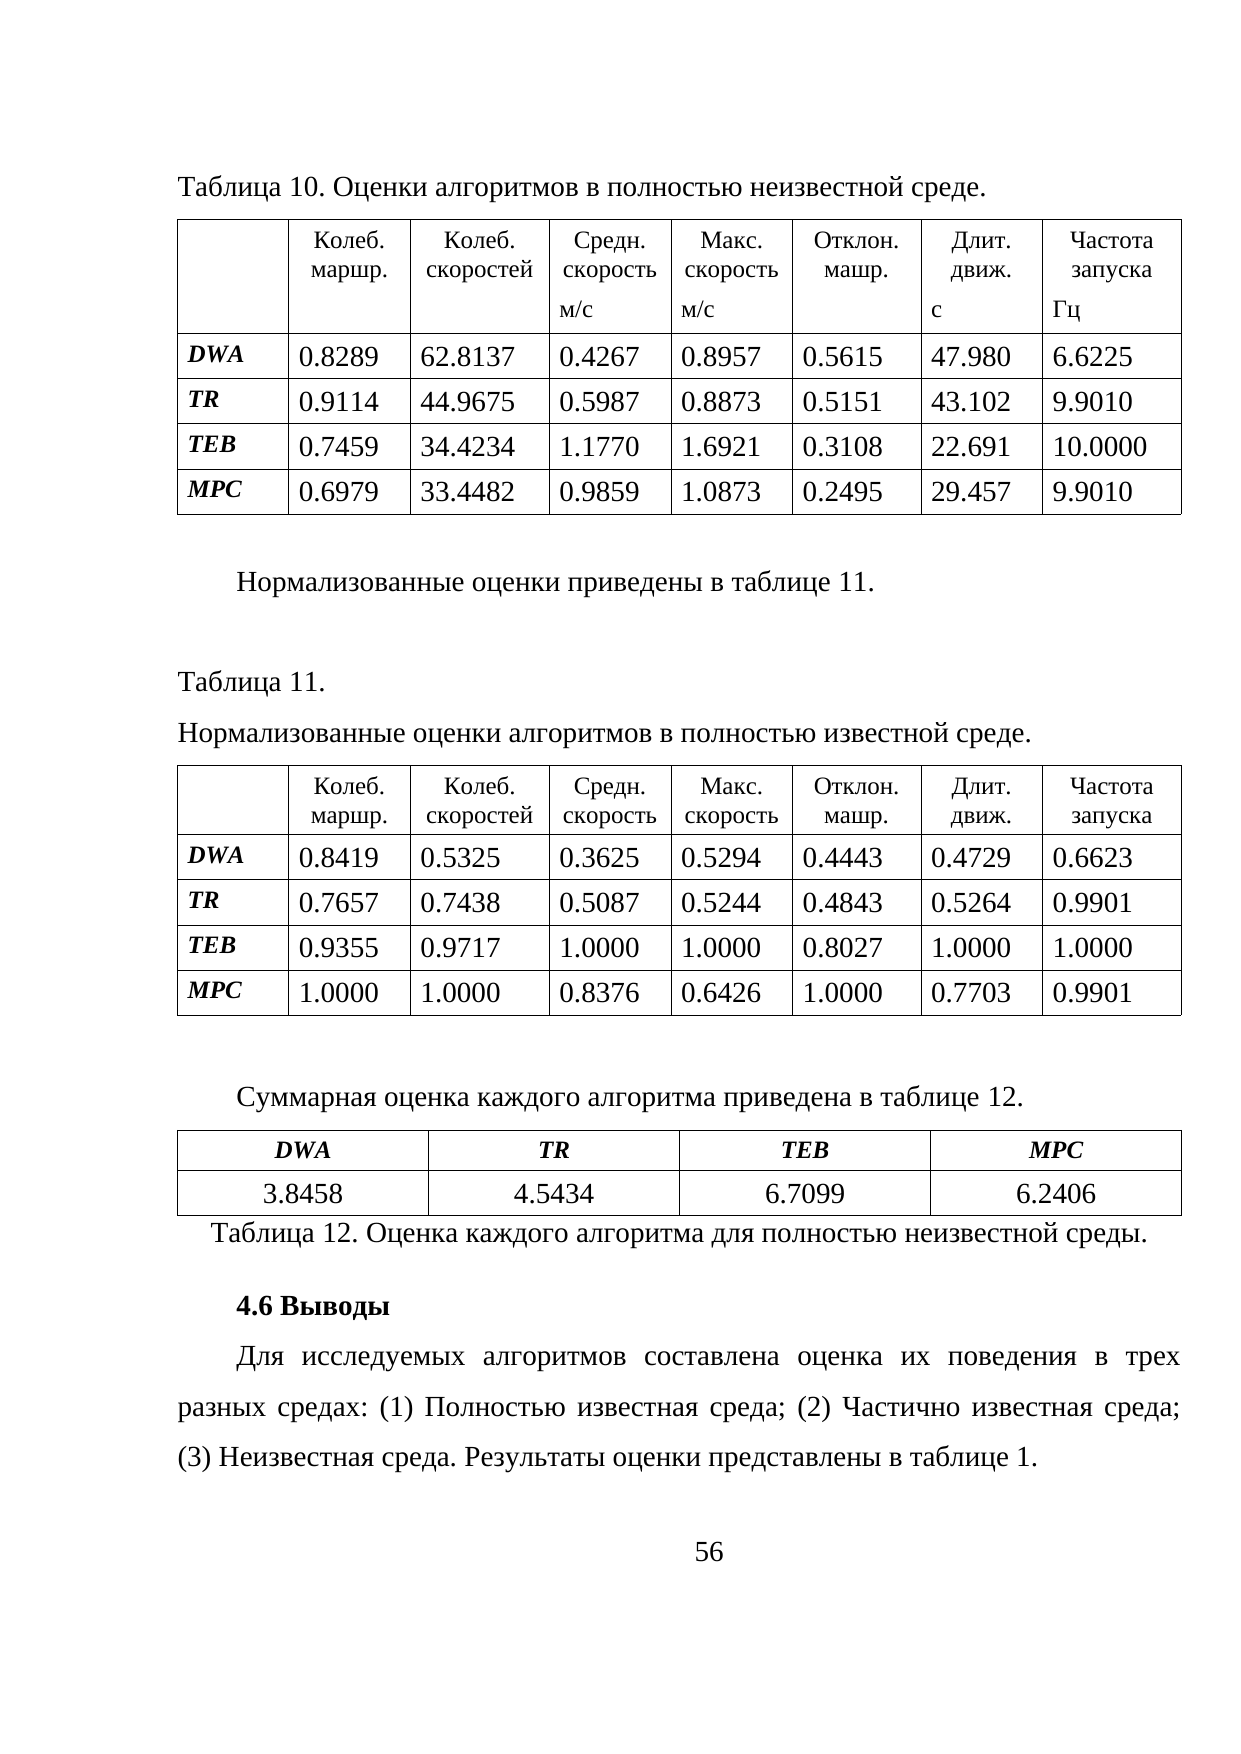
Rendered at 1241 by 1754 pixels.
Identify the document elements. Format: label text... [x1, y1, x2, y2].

table_cell 1.0000 [550, 926, 671, 969]
table_header Частота запуска [1043, 766, 1181, 834]
table_header Отклон. машр. [793, 766, 921, 834]
table_cell 22.691 [922, 424, 1042, 468]
table_cell 0.7657 [289, 880, 410, 924]
table_cell 29.457 [922, 470, 1042, 513]
table_cell 1.1770 [550, 424, 671, 468]
table_cell 9.9010 [1043, 470, 1181, 513]
table_header Длит. движ. [922, 220, 1042, 288]
table_cell 0.9114 [289, 379, 410, 423]
table_cell 0.4729 [922, 835, 1042, 879]
table_cell 0.5244 [672, 880, 792, 924]
text Для исследуемых алгоритмов составлена оценка их поведения в трех разных средах: (1) Полностью известная среда; (2) Частично известная среда; (3) Неизвестная среда. Результаты оценки представлены в таблице 1. [177, 1338, 1181, 1473]
table_cell 0.5294 [672, 835, 792, 879]
table_cell 0.3625 [550, 835, 671, 879]
table_cell 1.6921 [672, 424, 792, 468]
table_cell 0.4267 [550, 334, 671, 378]
subtitle 4.6 Выводы [177, 1288, 1181, 1322]
table_cell 0.5087 [550, 880, 671, 924]
table_cell 1.0000 [672, 926, 792, 969]
table_cell DWA [178, 835, 288, 879]
table_cell [793, 288, 921, 333]
table_cell TR [178, 379, 288, 423]
table_cell Гц [1043, 288, 1181, 333]
table_cell 0.8419 [289, 835, 410, 879]
table_cell 0.9901 [1043, 880, 1181, 924]
table_cell 0.5987 [550, 379, 671, 423]
table_cell [178, 288, 288, 333]
table_cell 47.980 [922, 334, 1042, 378]
table_cell 6.2406 [931, 1171, 1181, 1215]
table_header MPC [931, 1131, 1181, 1170]
text Нормализованные оценки приведены в таблице 11. [177, 564, 1181, 597]
table_cell 0.5325 [411, 835, 549, 879]
table_cell 0.8289 [289, 334, 410, 378]
table_cell 3.8458 [178, 1171, 428, 1215]
table_cell TEB [178, 926, 288, 969]
table_cell 0.5151 [793, 379, 921, 423]
table_header Колеб. маршр. [289, 766, 410, 834]
table_header TEB [680, 1131, 930, 1170]
table_header Средн. скорость [550, 766, 671, 834]
table_cell 6.6225 [1043, 334, 1181, 378]
table_cell 0.7703 [922, 971, 1042, 1015]
text Таблица 11. Нормализованные оценки алгоритмов в полностью известной среде. [177, 664, 1181, 748]
table_cell 0.5615 [793, 334, 921, 378]
table_cell м/с [672, 288, 792, 333]
table_cell 10.0000 [1043, 424, 1181, 468]
table_cell 0.8873 [672, 379, 792, 423]
table_cell 1.0000 [1043, 926, 1181, 969]
table_cell 0.9901 [1043, 971, 1181, 1015]
table_cell 0.8027 [793, 926, 921, 969]
table_cell 0.4443 [793, 835, 921, 879]
table_header Макс. скорость [672, 766, 792, 834]
table_cell 1.0873 [672, 470, 792, 513]
table_cell 0.9355 [289, 926, 410, 969]
table_cell 0.7459 [289, 424, 410, 468]
table_header [178, 220, 288, 288]
table_header Колеб. скоростей [411, 766, 549, 834]
table_cell MPC [178, 470, 288, 513]
table_cell 0.6426 [672, 971, 792, 1015]
table_cell 1.0000 [411, 971, 549, 1015]
table_cell 9.9010 [1043, 379, 1181, 423]
table_cell 0.6623 [1043, 835, 1181, 879]
table_header Отклон. машр. [793, 220, 921, 288]
table_cell 43.102 [922, 379, 1042, 423]
table_header TR [429, 1131, 679, 1170]
table_cell 0.2495 [793, 470, 921, 513]
table_cell 0.5264 [922, 880, 1042, 924]
table_header Колеб. маршр. [289, 220, 410, 288]
table_cell 33.4482 [411, 470, 549, 513]
table_cell 6.7099 [680, 1171, 930, 1215]
table_cell 4.5434 [429, 1171, 679, 1215]
table_cell 0.8957 [672, 334, 792, 378]
table_cell 0.4843 [793, 880, 921, 924]
text Таблица 12. Оценка каждого алгоритма для полностью неизвестной среды. [177, 1216, 1181, 1249]
table_cell 62.8137 [411, 334, 549, 378]
table_cell [289, 288, 410, 333]
table_cell 1.0000 [289, 971, 410, 1015]
table_header Длит. движ. [922, 766, 1042, 834]
table_cell 1.0000 [922, 926, 1042, 969]
table_header Макс. скорость [672, 220, 792, 288]
table_cell 34.4234 [411, 424, 549, 468]
table_header Колеб. скоростей [411, 220, 549, 288]
table_cell 0.3108 [793, 424, 921, 468]
table_cell 0.9859 [550, 470, 671, 513]
table_cell 44.9675 [411, 379, 549, 423]
text Таблица 10. Оценки алгоритмов в полностью неизвестной среде. [177, 169, 1181, 202]
table_cell 1.0000 [793, 971, 921, 1015]
text Суммарная оценка каждого алгоритма приведена в таблице 12. [177, 1079, 1181, 1113]
table_cell MPC [178, 971, 288, 1015]
table_cell 0.8376 [550, 971, 671, 1015]
table_cell 0.6979 [289, 470, 410, 513]
table_cell с [922, 288, 1042, 333]
table_cell 0.7438 [411, 880, 549, 924]
table_header [178, 766, 288, 834]
table_cell [411, 288, 549, 333]
table_header Частота запуска [1043, 220, 1181, 288]
table_header DWA [178, 1131, 428, 1170]
table_cell TEB [178, 424, 288, 468]
table_header Средн. скорость [550, 220, 671, 288]
table_cell DWA [178, 334, 288, 378]
table_cell м/с [550, 288, 671, 333]
table_cell 0.9717 [411, 926, 549, 969]
table_cell TR [178, 880, 288, 924]
